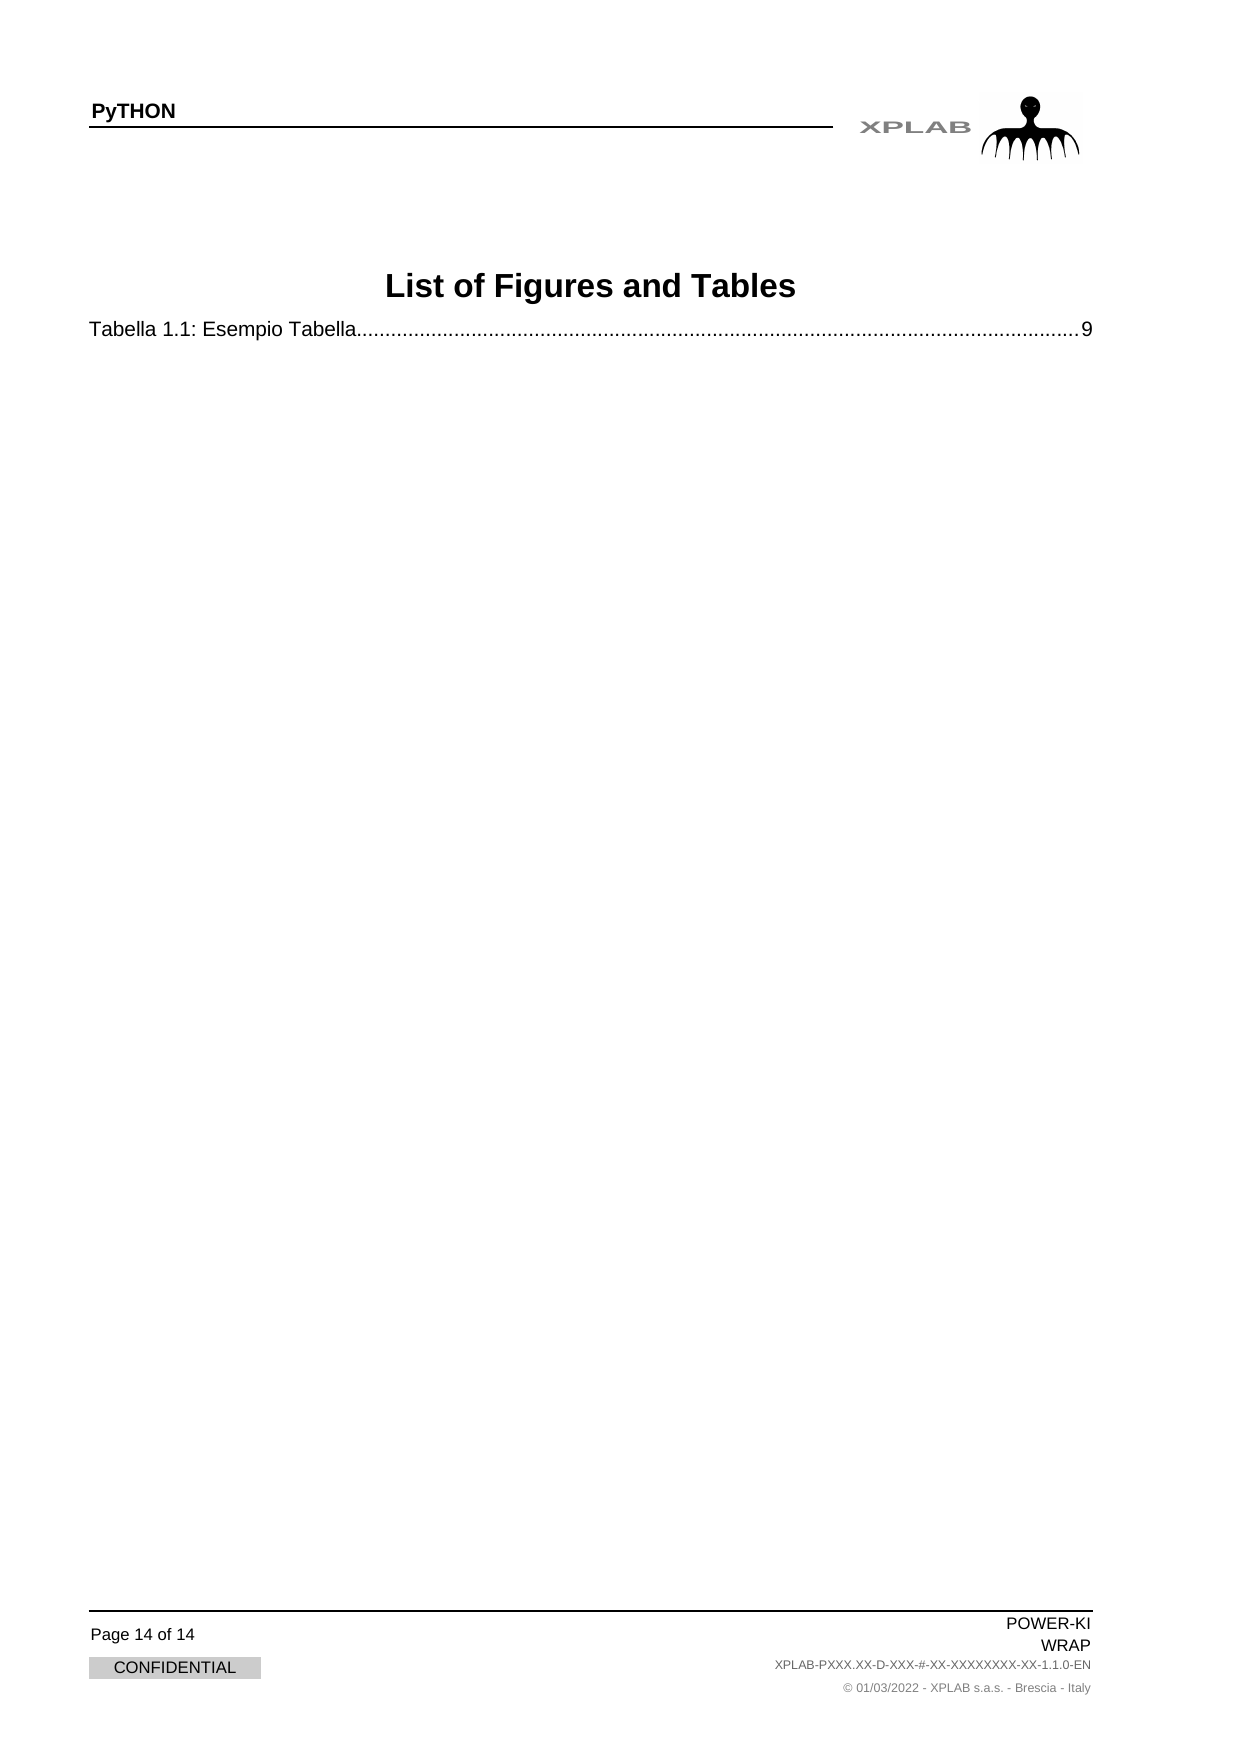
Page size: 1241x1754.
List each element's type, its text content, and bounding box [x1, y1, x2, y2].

picture [978, 92, 1083, 164]
text Tabella 1.1: Esempio Tabella 9 [88, 317, 1093, 341]
subtitle List of Figures and Tables [88, 268, 1093, 305]
